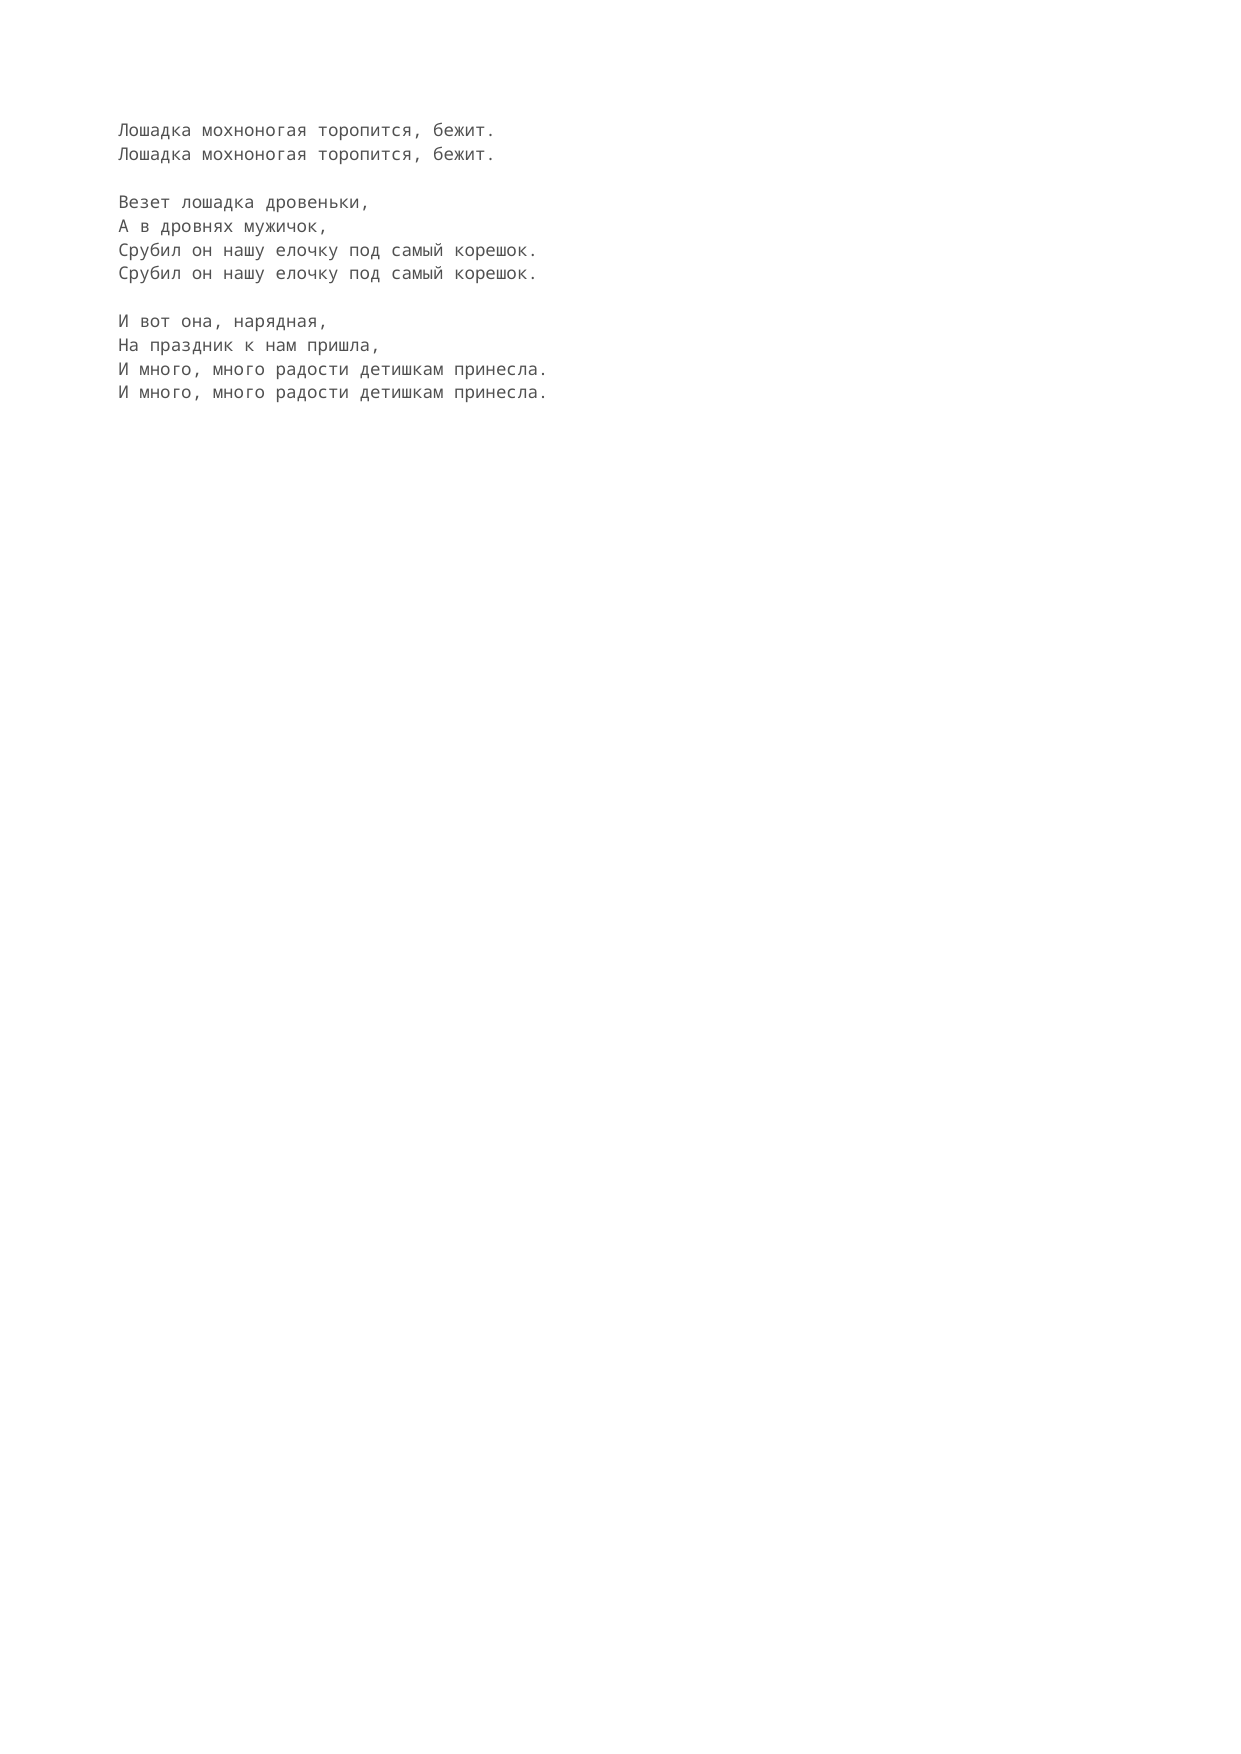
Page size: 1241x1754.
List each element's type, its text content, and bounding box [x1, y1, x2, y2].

text Лошадка мохноногая торопится, бежит. [118, 118, 1122, 142]
text Срубил он нашу елочку под самый корешок. [118, 237, 1122, 261]
text На праздник к нам пришла, [118, 332, 1122, 356]
text Везет лошадка дровеньки, [118, 189, 1122, 213]
text Лошадка мохноногая торопится, бежит. [118, 142, 1122, 166]
text И вот она, нарядная, [118, 308, 1122, 332]
text И много, много радости детишкам принесла. [118, 380, 1122, 404]
text И много, много радости детишкам принесла. [118, 356, 1122, 380]
text Срубил он нашу елочку под самый корешок. [118, 261, 1122, 285]
text А в дровнях мужичок, [118, 213, 1122, 237]
